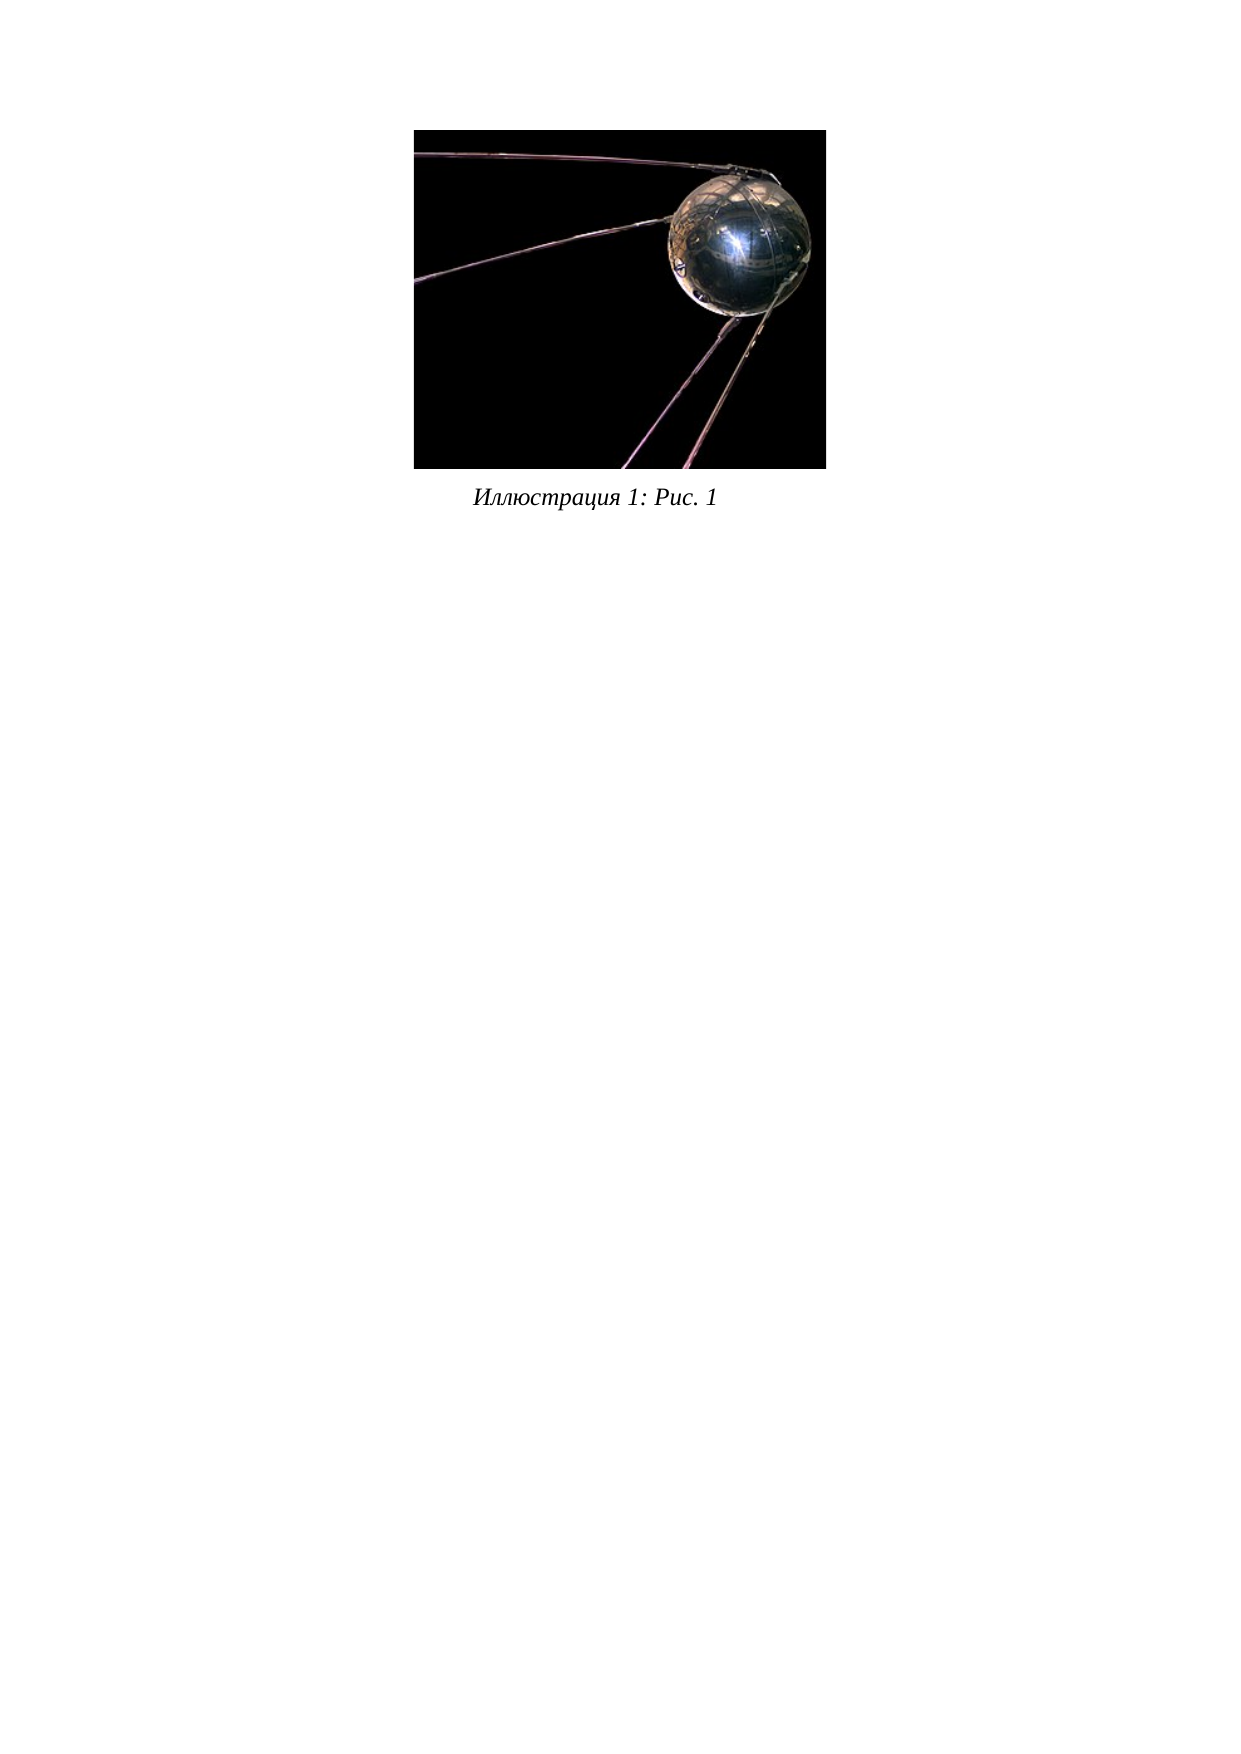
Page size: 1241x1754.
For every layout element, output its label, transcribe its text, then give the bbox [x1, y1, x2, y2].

picture [413, 130, 827, 469]
text Иллюстрация 1: Рис. 1 [414, 469, 826, 511]
